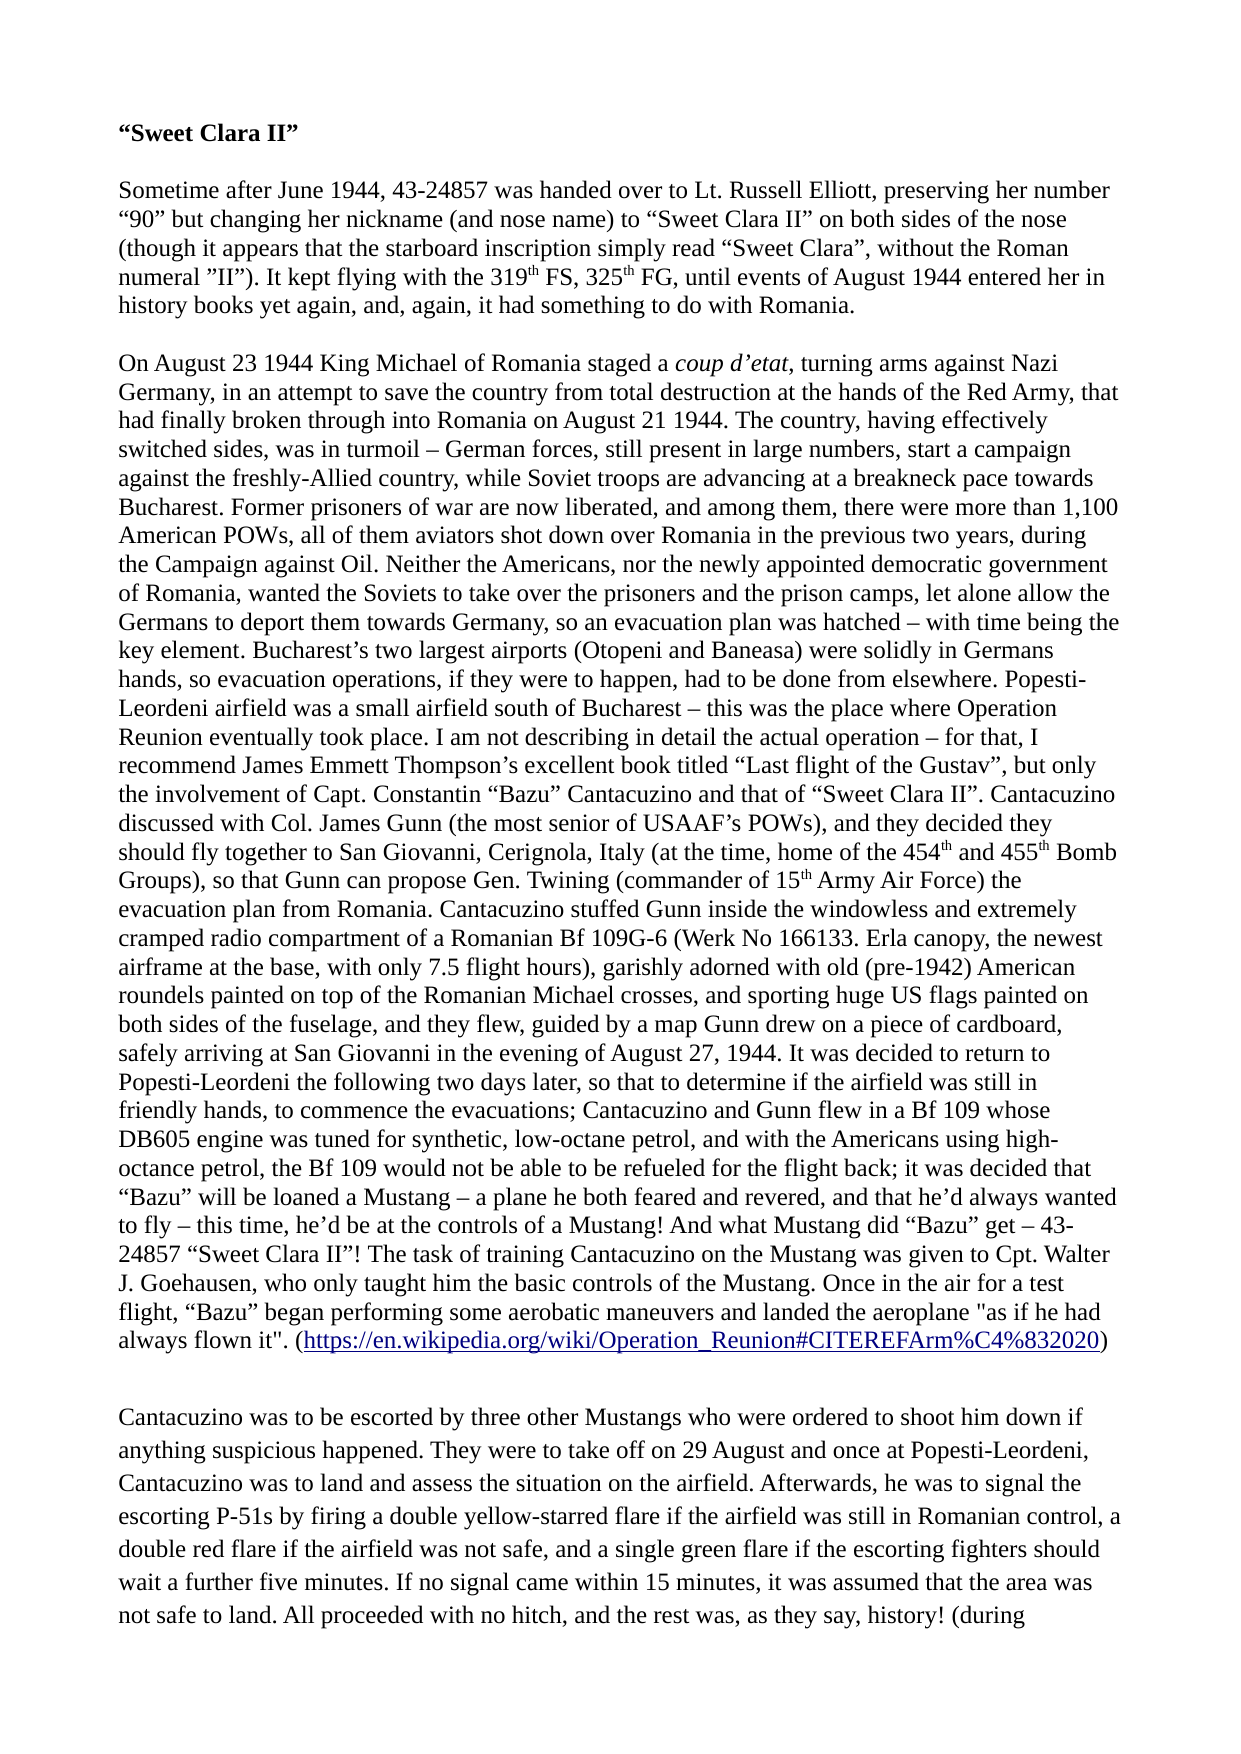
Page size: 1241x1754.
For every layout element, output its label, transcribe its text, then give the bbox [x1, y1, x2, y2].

text On August 23 1944 King Michael of Romania staged a coup d’etat, turning arms against Nazi Germany, in an attempt to save the country from total destruction at the hands of the Red Army, that had finally broken through into Romania on August 21 1944. The country, having effectively switched sides, was in turmoil – German forces, still present in large numbers, start a campaign against the freshly-Allied country, while Soviet troops are advancing at a breakneck pace towards Bucharest. Former prisoners of war are now liberated, and among them, there were more than 1,100 American POWs, all of them aviators shot down over Romania in the previous two years, during the Campaign against Oil. Neither the Americans, nor the newly appointed democratic government of Romania, wanted the Soviets to take over the prisoners and the prison camps, let alone allow the Germans to deport them towards Germany, so an evacuation plan was hatched – with time being the key element. Bucharest’s two largest airports (Otopeni and Baneasa) were solidly in Germans hands, so evacuation operations, if they were to happen, had to be done from elsewhere. Popesti-Leordeni airfield was a small airfield south of Bucharest – this was the place where Operation Reunion eventually took place. I am not describing in detail the actual operation – for that, I recommend James Emmett Thompson’s excellent book titled “Last flight of the Gustav”, but only the involvement of Capt. Constantin “Bazu” Cantacuzino and that of “Sweet Clara II”. Cantacuzino discussed with Col. James Gunn (the most senior of USAAF’s POWs), and they decided they should fly together to San Giovanni, Cerignola, Italy (at the time, home of the 454th and 455th Bomb Groups), so that Gunn can propose Gen. Twining (commander of 15th Army Air Force) the evacuation plan from Romania. Cantacuzino stuffed Gunn inside the windowless and extremely cramped radio compartment of a Romanian Bf 109G-6 (Werk No 166133. Erla canopy, the newest airframe at the base, with only 7.5 flight hours), garishly adorned with old (pre-1942) American roundels painted on top of the Romanian Michael crosses, and sporting huge US flags painted on both sides of the fuselage, and they flew, guided by a map Gunn drew on a piece of cardboard, safely arriving at San Giovanni in the evening of August 27, 1944. It was decided to return to Popesti-Leordeni the following two days later, so that to determine if the airfield was still in friendly hands, to commence the evacuations; Cantacuzino and Gunn flew in a Bf 109 whose DB605 engine was tuned for synthetic, low-octane petrol, and with the Americans using high-octance petrol, the Bf 109 would not be able to be refueled for the flight back; it was decided that “Bazu” will be loaned a Mustang – a plane he both feared and revered, and that he’d always wanted to fly – this time, he’d be at the controls of a Mustang! And what Mustang did “Bazu” get – 43-24857 “Sweet Clara II”! The task of training Cantacuzino on the Mustang was given to Cpt. Walter J. Goehausen, who only taught him the basic controls of the Mustang. Once in the air for a test flight, “Bazu” began performing some aerobatic maneuvers and landed the aeroplane "as if he had always flown it". (https://en.wikipedia.org/wiki/Operation_Reunion#CITEREFArm%C4%832020) [118, 348, 1122, 1354]
text Sometime after June 1944, 43-24857 was handed over to Lt. Russell Elliott, preserving her number “90” but changing her nickname (and nose name) to “Sweet Clara II” on both sides of the nose (though it appears that the starboard inscription simply read “Sweet Clara”, without the Roman numeral ”II”). It kept flying with the 319th FS, 325th FG, until events of August 1944 entered her in history books yet again, and, again, it had something to do with Romania. [118, 176, 1122, 319]
text Cantacuzino was to be escorted by three other Mustangs who were ordered to shoot him down if anything suspicious happened. They were to take off on 29 August and once at Popesti-Leordeni, Cantacuzino was to land and assess the situation on the airfield. Afterwards, he was to signal the escorting P-51s by firing a double yellow-starred flare if the airfield was still in Romanian control, a double red flare if the airfield was not safe, and a single green flare if the escorting fighters should wait a further five minutes. If no signal came within 15 minutes, it was assumed that the area was not safe to land. All proceeded with no hitch, and the rest was, as they say, history! (during [118, 1402, 1122, 1629]
text “Sweet Clara II” [118, 118, 1122, 147]
